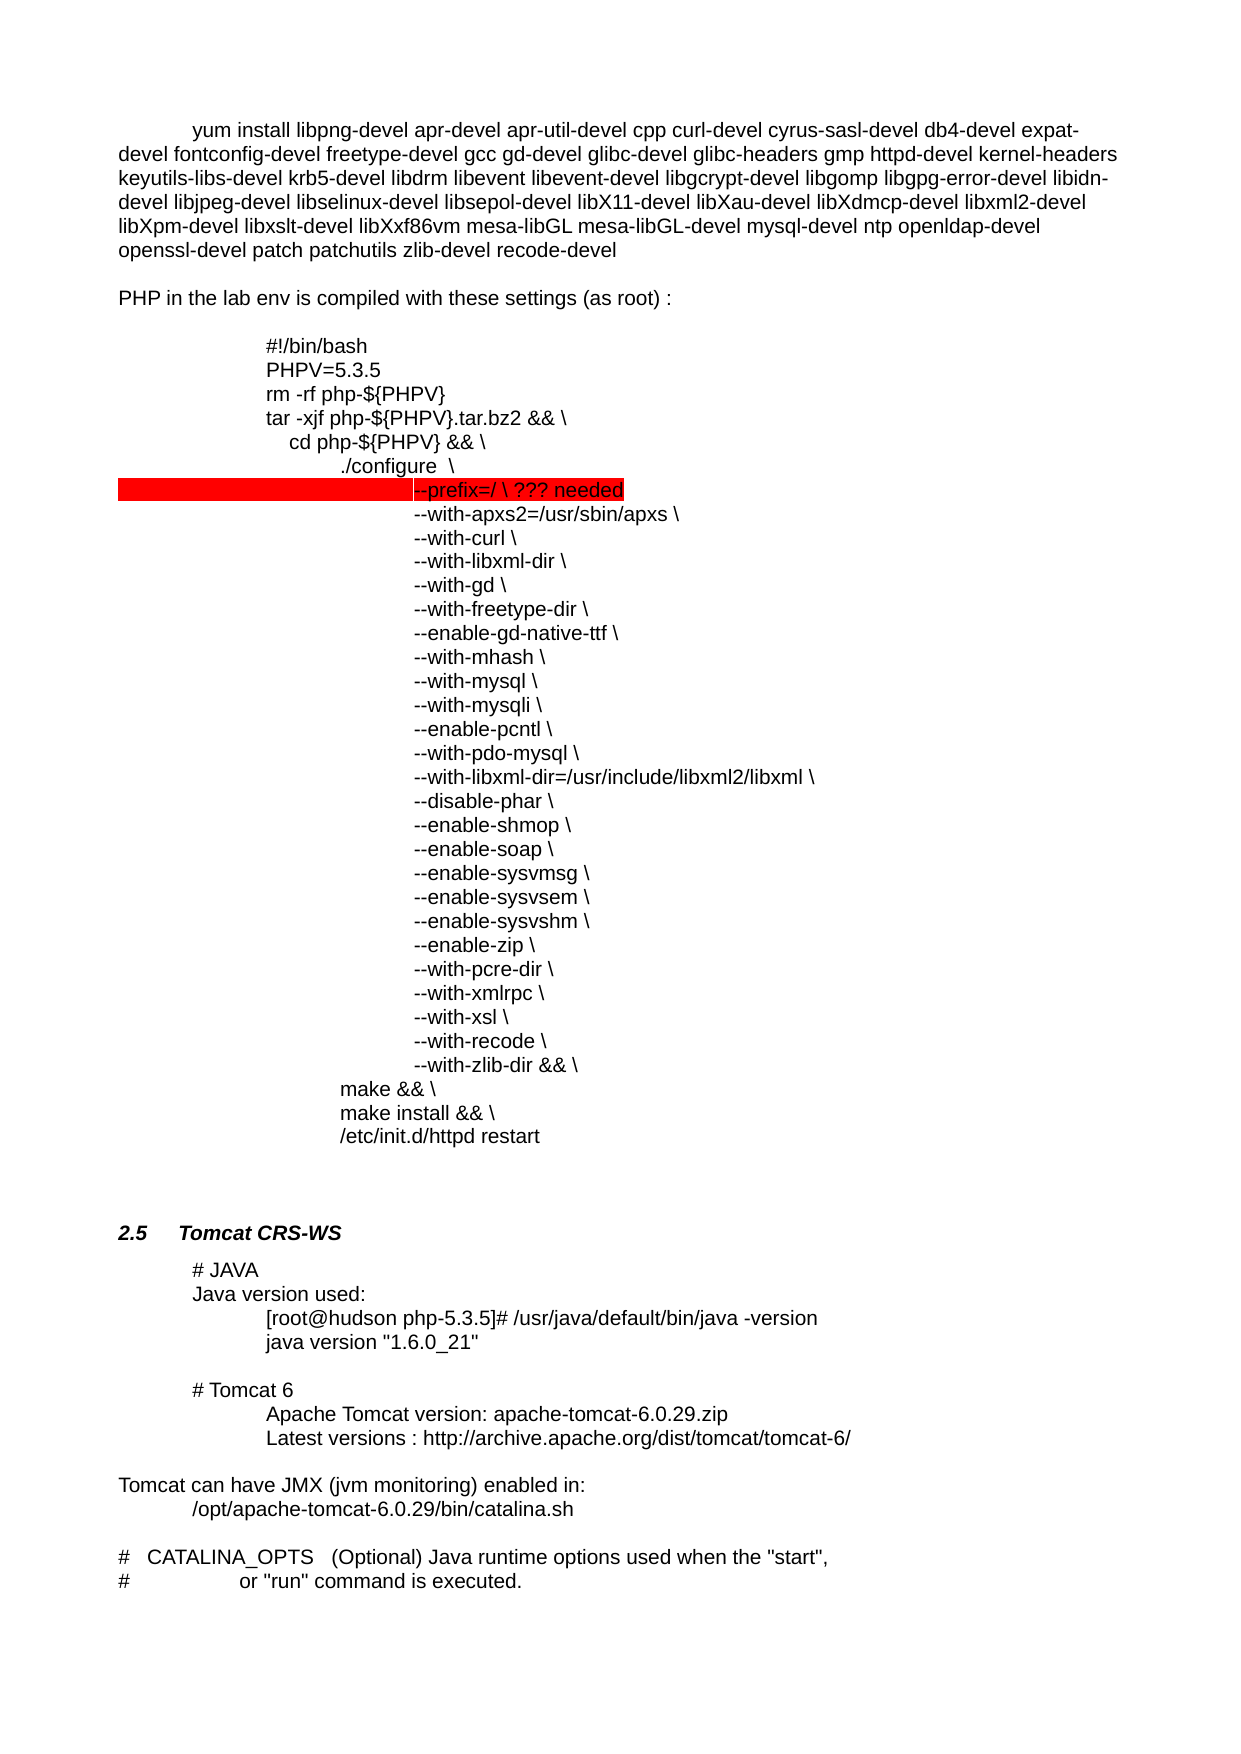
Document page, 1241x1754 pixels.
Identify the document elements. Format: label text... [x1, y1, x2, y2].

text --with-mysqli \ [118, 693, 1122, 717]
text --disable-phar \ [118, 789, 1122, 813]
text --with-mhash \ [118, 645, 1122, 669]
text --enable-sysvshm \ [118, 909, 1122, 933]
text [root@hudson php-5.3.5]# /usr/java/default/bin/java -version [118, 1306, 1122, 1329]
text /etc/init.d/httpd restart [118, 1124, 1122, 1148]
text Apache Tomcat version: apache-tomcat-6.0.29.zip [118, 1401, 1122, 1425]
text --enable-pcntl \ [118, 717, 1122, 741]
text --enable-zip \ [118, 933, 1122, 957]
text --enable-soap \ [118, 837, 1122, 861]
text --with-apxs2=/usr/sbin/apxs \ [118, 501, 1122, 525]
subtitle Tomcat CRS-WS [118, 1221, 1122, 1245]
text # JAVA [118, 1258, 1122, 1282]
text Java version used: [118, 1282, 1122, 1306]
text # CATALINA_OPTS (Optional) Java runtime options used when the "start", [118, 1545, 1122, 1569]
text --with-zlib-dir && \ [118, 1052, 1122, 1076]
text --with-freetype-dir \ [118, 597, 1122, 621]
text rm -rf php-${PHPV} [118, 382, 1122, 406]
text --enable-sysvmsg \ [118, 861, 1122, 885]
text --prefix=/ \ ??? needed [118, 477, 1122, 501]
text make install && \ [118, 1100, 1122, 1124]
text --enable-sysvsem \ [118, 885, 1122, 909]
text # Tomcat 6 [118, 1377, 1122, 1401]
text --with-libxml-dir \ [118, 549, 1122, 573]
text ./configure \ [118, 453, 1122, 477]
text PHP in the lab env is compiled with these settings (as root) : [118, 286, 1122, 310]
text java version "1.6.0_21" [118, 1329, 1122, 1353]
text --with-pcre-dir \ [118, 957, 1122, 981]
text tar -xjf php-${PHPV}.tar.bz2 && \ [118, 406, 1122, 429]
text # or "run" command is executed. [118, 1569, 1122, 1593]
text --with-curl \ [118, 525, 1122, 549]
text make && \ [118, 1076, 1122, 1100]
text --with-gd \ [118, 573, 1122, 597]
text --with-mysql \ [118, 669, 1122, 693]
text --enable-shmop \ [118, 813, 1122, 837]
text cd php-${PHPV} && \ [118, 429, 1122, 453]
text yum install libpng-devel apr-devel apr-util-devel cpp curl-devel cyrus-sasl-devel db4-devel expat-devel fontconfig-devel freetype-devel gcc gd-devel glibc-devel glibc-headers gmp httpd-devel kernel-headers keyutils-libs-devel krb5-devel libdrm libevent libevent-devel libgcrypt-devel libgomp libgpg-error-devel libidn-devel libjpeg-devel libselinux-devel libsepol-devel libX11-devel libXau-devel libXdmcp-devel libxml2-devel libXpm-devel libxslt-devel libXxf86vm mesa-libGL mesa-libGL-devel mysql-devel ntp openldap-devel openssl-devel patch patchutils zlib-devel recode-devel [118, 118, 1122, 262]
text --enable-gd-native-ttf \ [118, 621, 1122, 645]
text --with-recode \ [118, 1028, 1122, 1052]
text --with-pdo-mysql \ [118, 741, 1122, 765]
text Latest versions : http://archive.apache.org/dist/tomcat/tomcat-6/ [118, 1425, 1122, 1449]
text PHPV=5.3.5 [118, 358, 1122, 382]
text /opt/apache-tomcat-6.0.29/bin/catalina.sh [118, 1497, 1122, 1521]
text --with-libxml-dir=/usr/include/libxml2/libxml \ [118, 765, 1122, 789]
text --with-xsl \ [118, 1004, 1122, 1028]
text --with-xmlrpc \ [118, 981, 1122, 1004]
text Tomcat can have JMX (jvm monitoring) enabled in: [118, 1473, 1122, 1497]
text #!/bin/bash [118, 334, 1122, 358]
